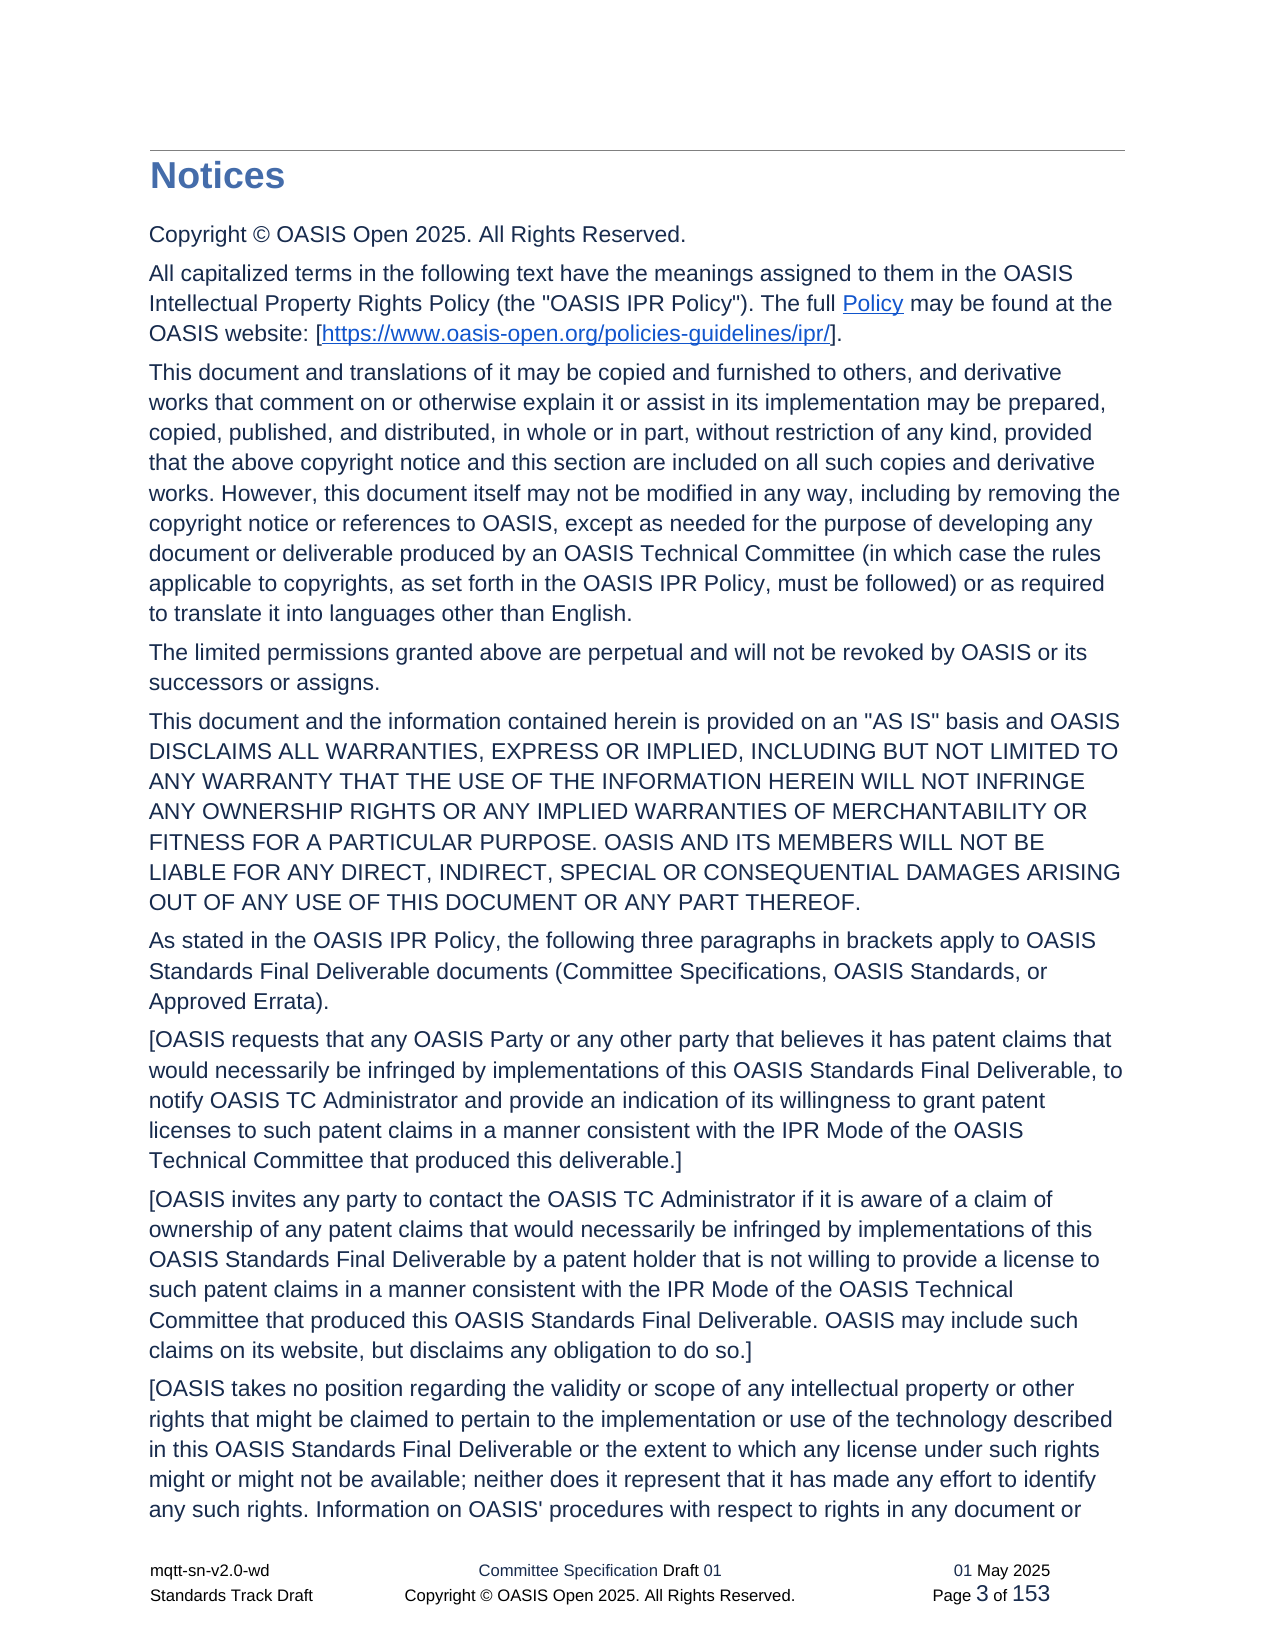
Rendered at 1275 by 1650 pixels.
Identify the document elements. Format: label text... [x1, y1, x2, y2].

text As stated in the OASIS IPR Policy, the following three paragraphs in brackets apply to OASIS Standards Final Deliverable documents (Committee Specifications, OASIS Standards, or Approved Errata). [148, 927, 1124, 1014]
text This document and translations of it may be copied and furnished to others, and derivative works that comment on or otherwise explain it or assist in its implementation may be prepared, copied, published, and distributed, in whole or in part, without restriction of any kind, provided that the above copyright notice and this section are included on all such copies and derivative works. However, this document itself may not be modified in any way, including by removing the copyright notice or references to OASIS, except as needed for the purpose of developing any document or deliverable produced by an OASIS Technical Committee (in which case the rules applicable to copyrights, as set forth in the OASIS IPR Policy, must be followed) or as required to translate it into languages other than English. [148, 359, 1124, 627]
text [OASIS takes no position regarding the validity or scope of any intellectual property or other rights that might be claimed to pertain to the implementation or use of the technology described in this OASIS Standards Final Deliverable or the extent to which any license under such rights might or might not be available; neither does it represent that it has made any effort to identify any such rights. Information on OASIS' procedures with respect to rights in any document or [148, 1375, 1124, 1523]
text All capitalized terms in the following text have the meanings assigned to them in the OASIS Intellectual Property Rights Policy (the "OASIS IPR Policy"). The full Policy may be found at the OASIS website: [https://www.oasis-open.org/policies-guidelines/ipr/]. [148, 260, 1124, 347]
text This document and the information contained herein is provided on an "AS IS" basis and OASIS DISCLAIMS ALL WARRANTIES, EXPRESS OR IMPLIED, INCLUDING BUT NOT LIMITED TO ANY WARRANTY THAT THE USE OF THE INFORMATION HEREIN WILL NOT INFRINGE ANY OWNERSHIP RIGHTS OR ANY IMPLIED WARRANTIES OF MERCHANTABILITY OR FITNESS FOR A PARTICULAR PURPOSE. OASIS AND ITS MEMBERS WILL NOT BE LIABLE FOR ANY DIRECT, INDIRECT, SPECIAL OR CONSEQUENTIAL DAMAGES ARISING OUT OF ANY USE OF THIS DOCUMENT OR ANY PART THEREOF. [148, 708, 1124, 915]
text [OASIS requests that any OASIS Party or any other party that believes it has patent claims that would necessarily be infringed by implementations of this OASIS Standards Final Deliverable, to notify OASIS TC Administrator and provide an indication of its willingness to grant patent licenses to such patent claims in a manner consistent with the IPR Mode of the OASIS Technical Committee that produced this deliverable.] [148, 1026, 1124, 1174]
text The limited permissions granted above are perpetual and will not be revoked by OASIS or its successors or assigns. [148, 639, 1124, 696]
text Copyright © OASIS Open 2025. All Rights Reserved. [148, 221, 1124, 248]
text [OASIS invites any party to contact the OASIS TC Administrator if it is aware of a claim of ownership of any patent claims that would necessarily be infringed by implementations of this OASIS Standards Final Deliverable by a patent holder that is not willing to provide a license to such patent claims in a manner consistent with the IPR Mode of the OASIS Technical Committee that produced this OASIS Standards Final Deliverable. OASIS may include such claims on its website, but disclaims any obligation to do so.] [148, 1186, 1124, 1363]
text Notices [150, 151, 1125, 196]
